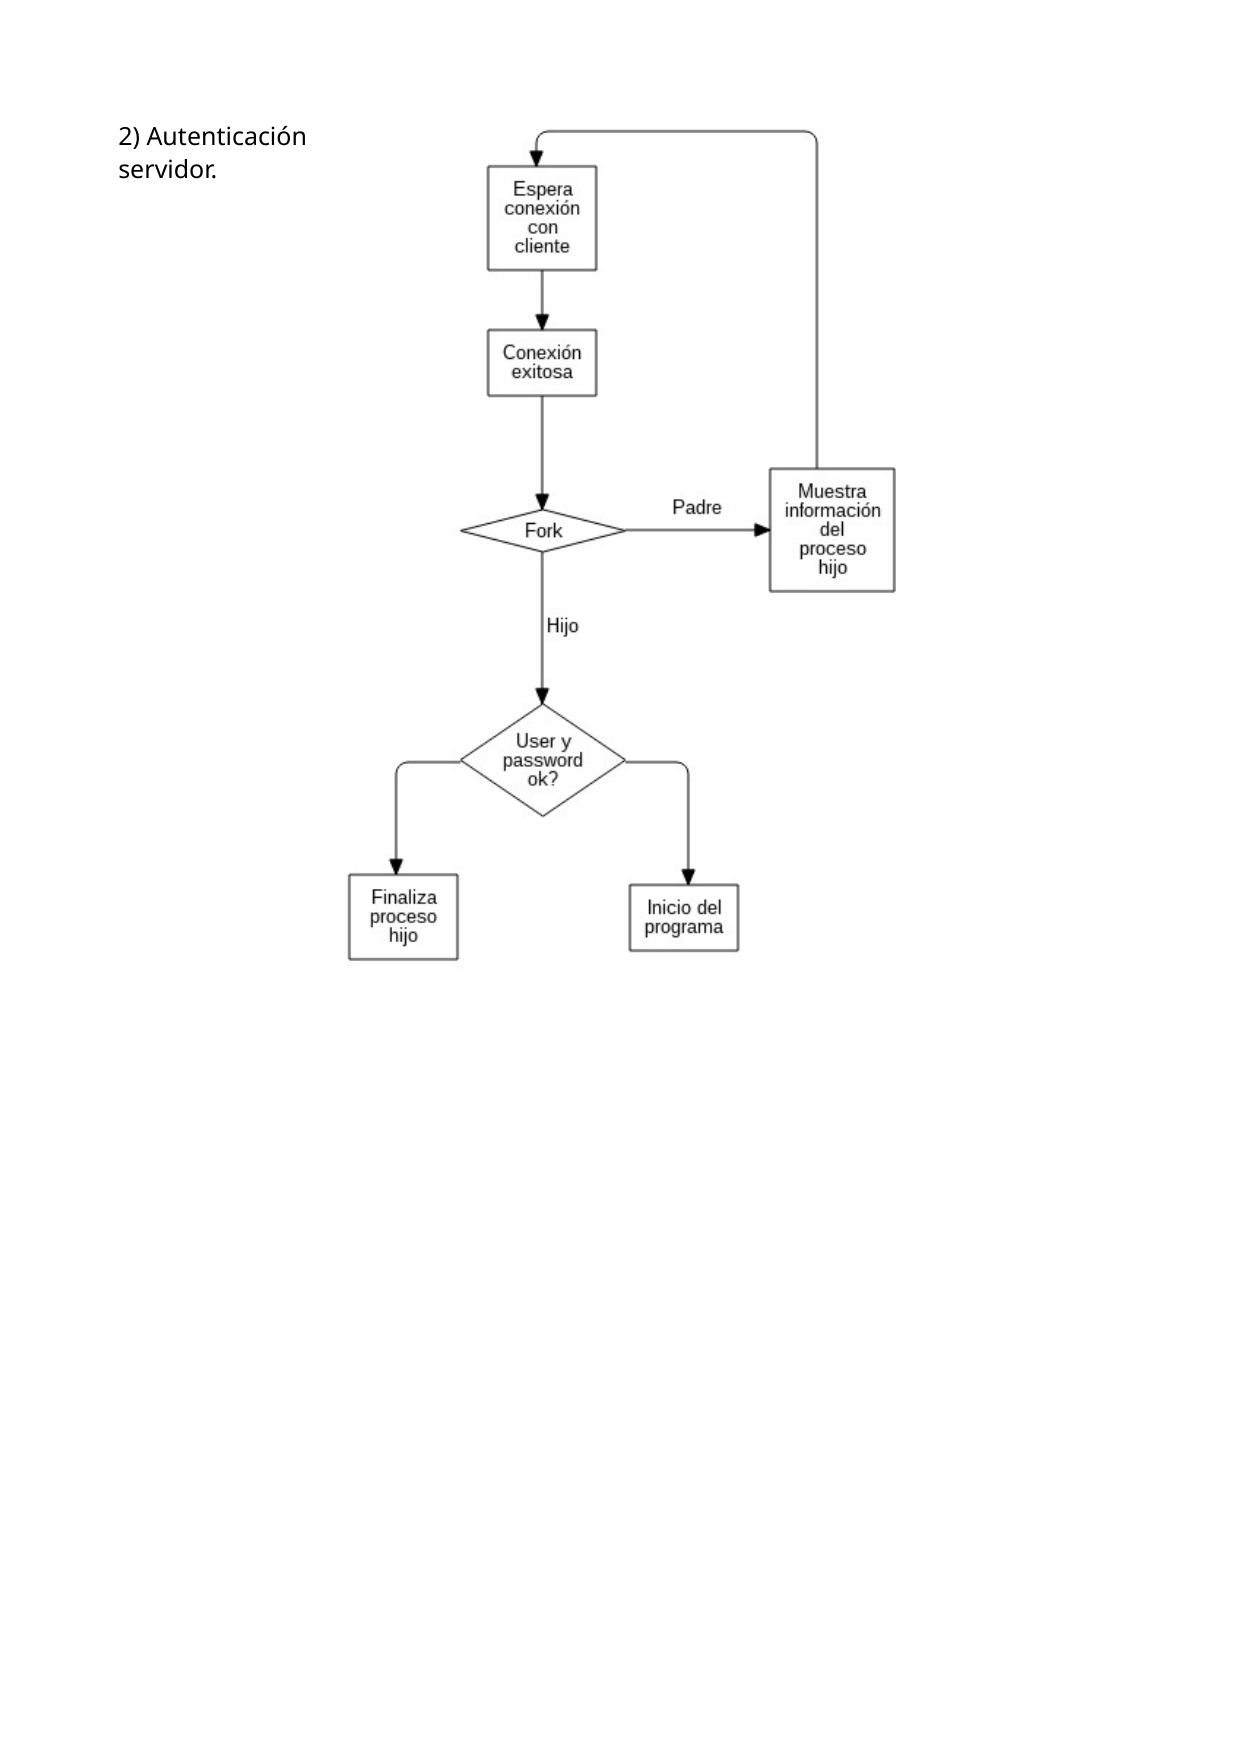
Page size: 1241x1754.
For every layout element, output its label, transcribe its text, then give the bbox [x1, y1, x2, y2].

text 2) Autenticación servidor. [118, 118, 335, 186]
text [953, 118, 1122, 186]
picture [335, 117, 953, 1018]
